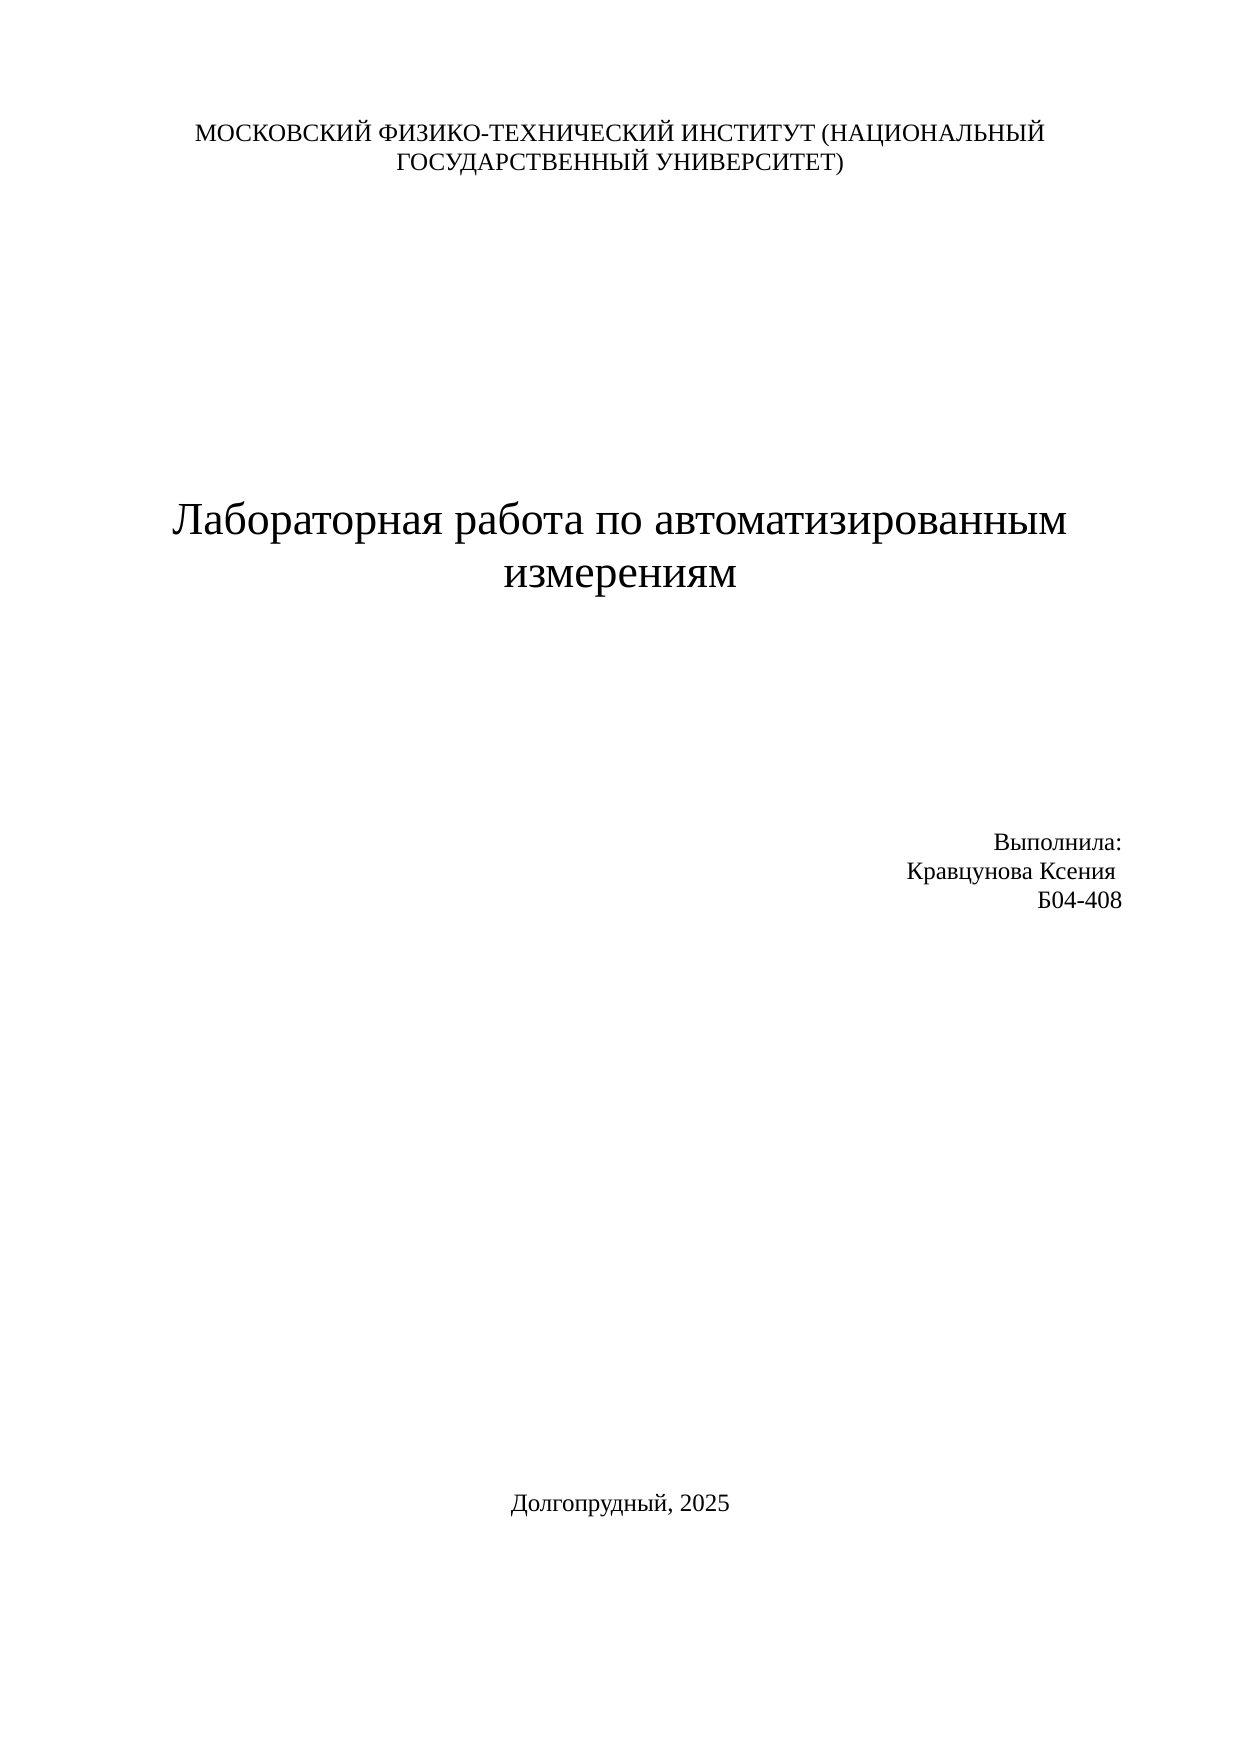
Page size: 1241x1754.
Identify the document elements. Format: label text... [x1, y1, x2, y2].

text Лабораторная работа по автоматизированным измерениям [118, 492, 1122, 597]
text Долгопрудный, 2025 [118, 1488, 1122, 1517]
text МОСКОВСКИЙ ФИЗИКО-ТЕХНИЧЕСКИЙ ИНСТИТУТ (НАЦИОНАЛЬНЫЙ ГОСУДАРСТВЕННЫЙ УНИВЕРСИТЕТ) [118, 118, 1122, 176]
text Выполнила: [118, 827, 1122, 856]
text Б04-408 [118, 885, 1122, 913]
text Кравцунова Ксения [118, 856, 1122, 885]
